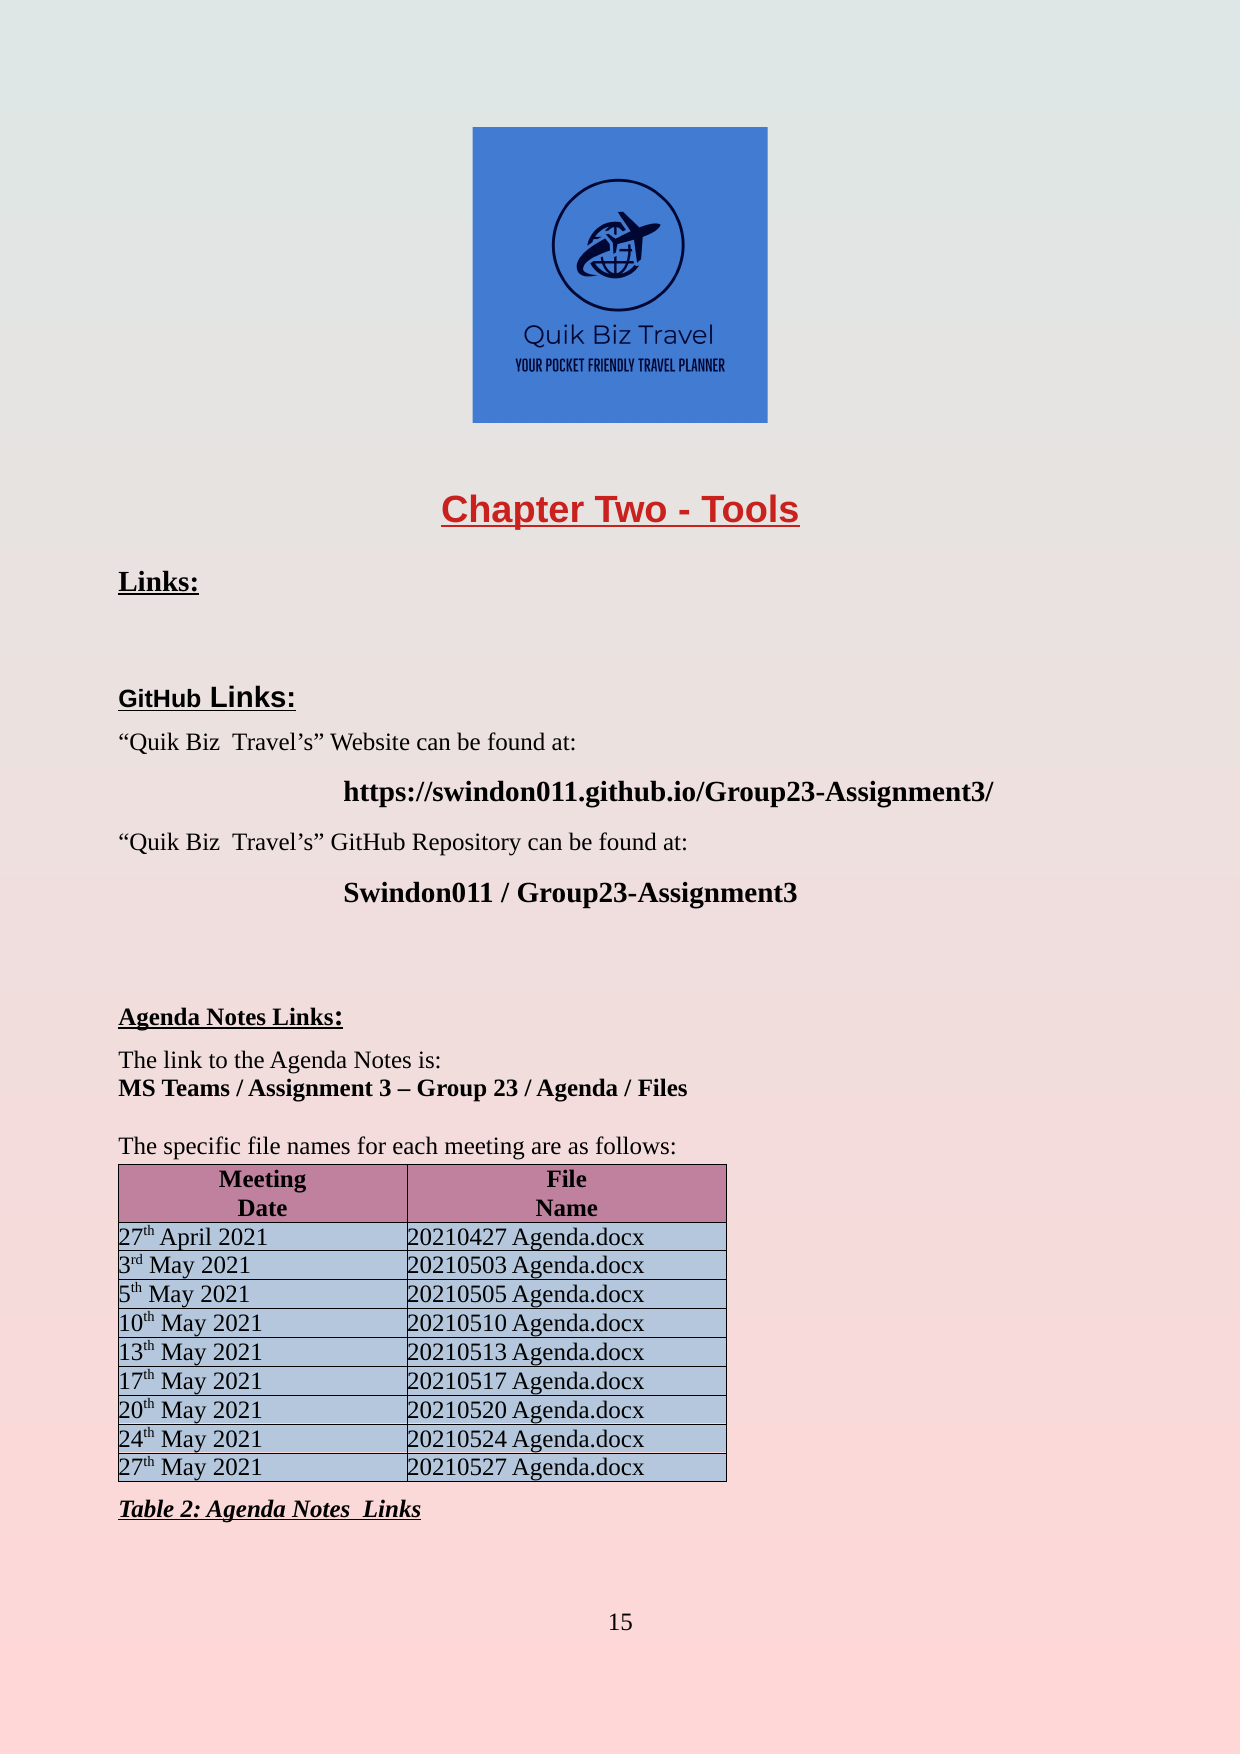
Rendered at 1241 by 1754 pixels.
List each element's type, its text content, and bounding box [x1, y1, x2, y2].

table_header Meeting Date [119, 1165, 407, 1222]
text Table 2: Agenda Notes Links [118, 1494, 1122, 1523]
subtitle Links: [118, 564, 1122, 597]
text Swindon011 / Group23-Assignment3 [118, 875, 1122, 908]
table_cell 20210520 Agenda.docx [408, 1396, 726, 1423]
text “Quik Biz Travel’s” Website can be found at: [118, 727, 1122, 755]
table_cell 13th May 2021 [119, 1338, 407, 1366]
text The link to the Agenda Notes is: [118, 1045, 1122, 1073]
table_cell 20210524 Agenda.docx [408, 1425, 726, 1452]
table_cell 20210517 Agenda.docx [408, 1367, 726, 1395]
table_cell 20th May 2021 [119, 1396, 407, 1423]
table_cell 20210513 Agenda.docx [408, 1338, 726, 1366]
table_cell 3rd May 2021 [119, 1251, 407, 1279]
table_cell 20210510 Agenda.docx [408, 1309, 726, 1337]
table_cell 17th May 2021 [119, 1367, 407, 1395]
text The specific file names for each meeting are as follows: [118, 1131, 1122, 1160]
table_cell 20210505 Agenda.docx [408, 1280, 726, 1308]
picture [472, 127, 768, 423]
table_cell 20210503 Agenda.docx [408, 1251, 726, 1279]
table_cell 10th May 2021 [119, 1309, 407, 1337]
text https://swindon011.github.io/Group23-Assignment3/ [118, 774, 1122, 808]
table_header File Name [408, 1165, 726, 1222]
table_cell 20210427 Agenda.docx [408, 1223, 726, 1250]
table_cell 24th May 2021 [119, 1425, 407, 1452]
subtitle GitHub Links: [118, 680, 1122, 714]
table_cell 27th May 2021 [119, 1454, 407, 1481]
subtitle Agenda Notes Links: [118, 998, 1122, 1032]
table_cell 20210527 Agenda.docx [408, 1454, 726, 1481]
text “Quik Biz Travel’s” GitHub Repository can be found at: [118, 827, 1122, 856]
text MS Teams / Assignment 3 – Group 23 / Agenda / Files [118, 1073, 1122, 1102]
table_cell 27th April 2021 [119, 1223, 407, 1250]
subtitle Chapter Two - Tools [118, 487, 1122, 531]
table_cell 5th May 2021 [119, 1280, 407, 1308]
